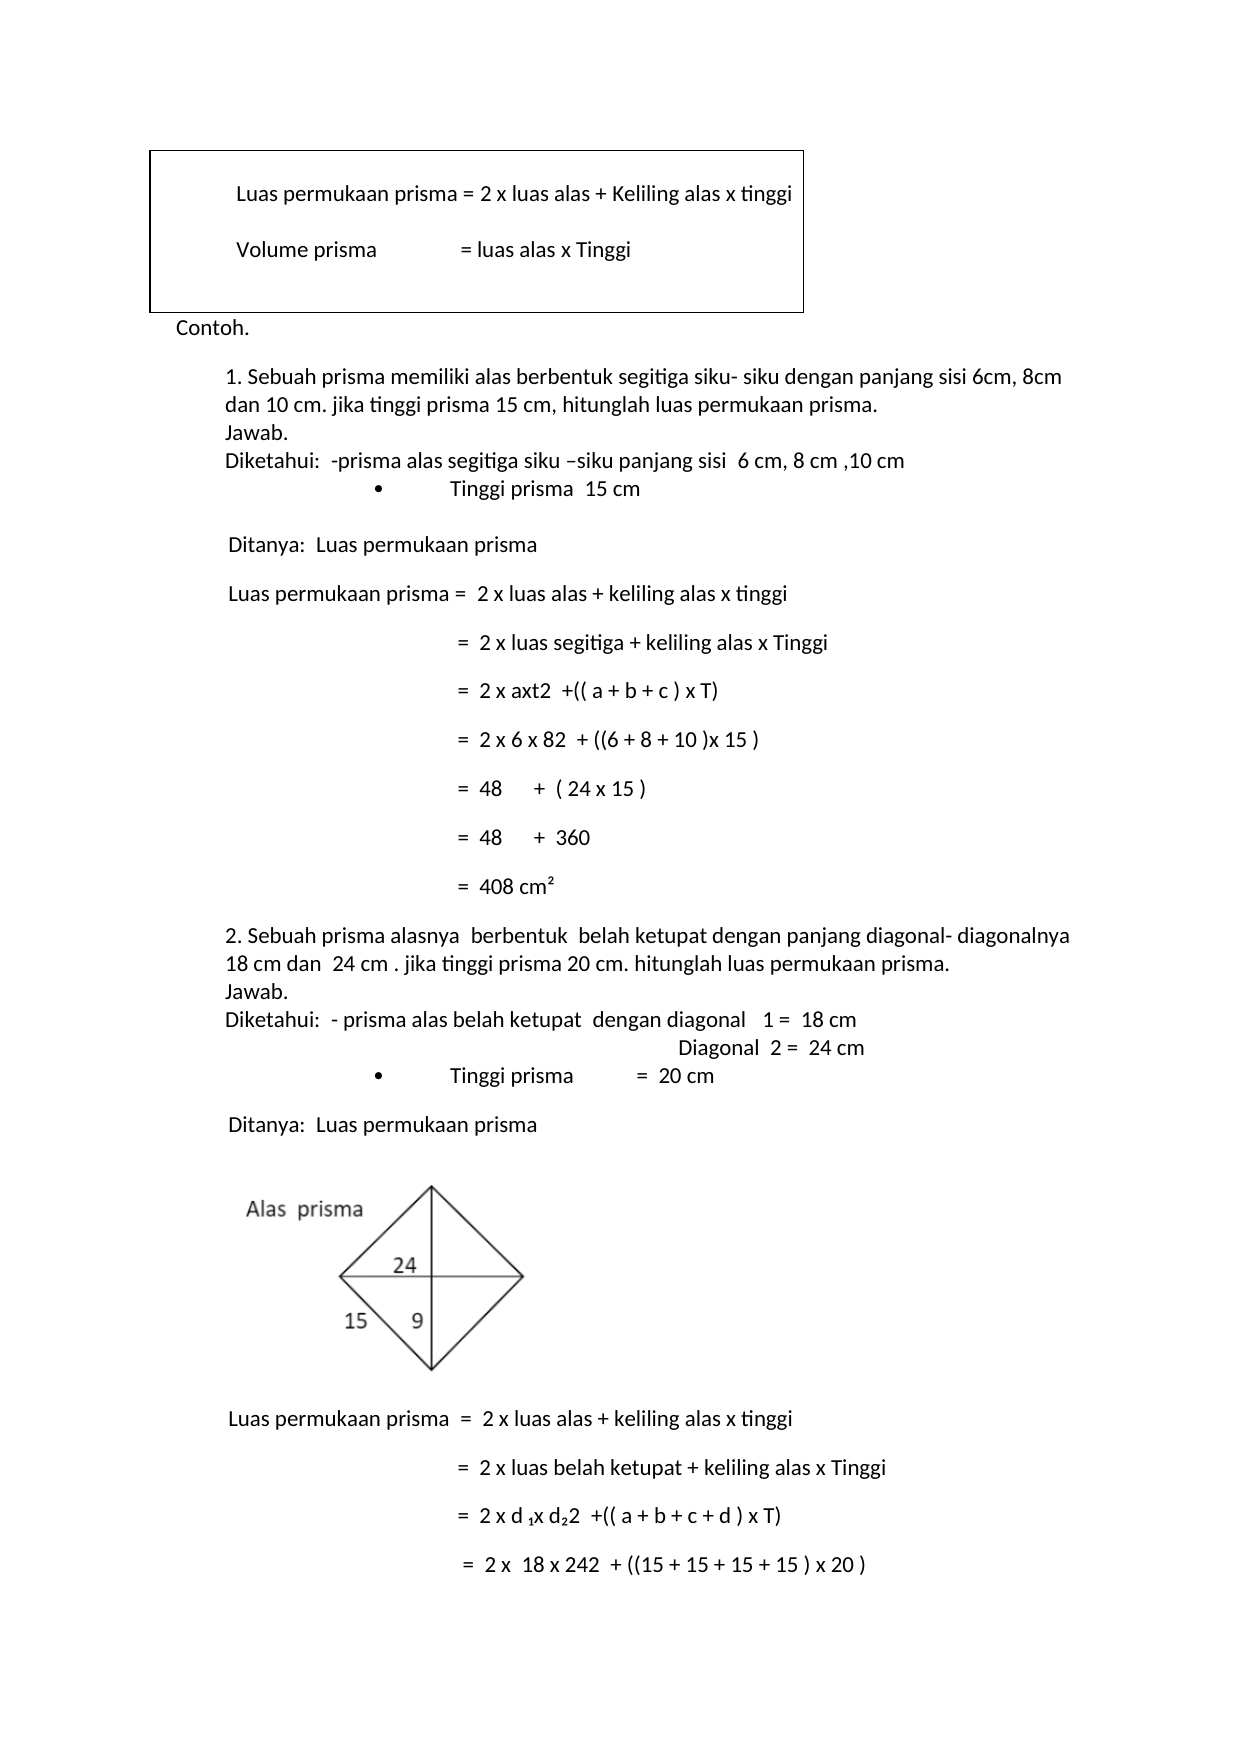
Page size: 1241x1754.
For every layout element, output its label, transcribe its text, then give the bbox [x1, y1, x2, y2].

table_header Luas permukaan prisma = 2 x luas alas + Keliling alas x tinggi Volume prisma = luas alas x Tinggi [151, 151, 803, 312]
list Tinggi prisma = 20 cm [375, 1061, 1090, 1089]
text Jawab. [225, 418, 1090, 446]
text = 2 x d ₁x d₂2 +(( a + b + c + d ) x T) [150, 1502, 1090, 1529]
text Jawab. [225, 977, 1090, 1005]
text = 2 x luas segitiga + keliling alas x Tinggi [150, 628, 1090, 656]
text 1. Sebuah prisma memiliki alas berbentuk segitiga siku- siku dengan panjang sisi 6cm, 8cm dan 10 cm. jika tinggi prisma 15 cm, hitunglah luas permukaan prisma. [225, 362, 1090, 418]
text = 2 x luas belah ketupat + keliling alas x Tinggi [150, 1453, 1090, 1481]
text Diagonal 2 = 24 cm [225, 1033, 1090, 1061]
text Diketahui: -prisma alas segitiga siku –siku panjang sisi 6 cm, 8 cm ,10 cm [225, 446, 1090, 474]
text Luas permukaan prisma = 2 x luas alas + keliling alas x tinggi [150, 579, 1090, 607]
text 2. Sebuah prisma alasnya berbentuk belah ketupat dengan panjang diagonal- diagonalnya 18 cm dan 24 cm . jika tinggi prisma 20 cm. hitunglah luas permukaan prisma. [225, 921, 1090, 977]
text = 2 x 18 x 242 + ((15 + 15 + 15 + 15 ) x 20 ) [150, 1550, 1090, 1578]
text = 408 cm² [150, 872, 1090, 900]
text = 48 + 360 [150, 823, 1090, 851]
text Contoh. [150, 313, 1090, 341]
text Diketahui: - prisma alas belah ketupat dengan diagonal 1 = 18 cm [225, 1005, 1090, 1033]
list Tinggi prisma 15 cm [375, 474, 1090, 502]
text Luas permukaan prisma = 2 x luas alas + keliling alas x tinggi [150, 1404, 1090, 1432]
text = 2 x 6 x 82 + ((6 + 8 + 10 )x 15 ) [150, 725, 1090, 753]
text = 48 + ( 24 x 15 ) [150, 774, 1090, 802]
text Ditanya: Luas permukaan prisma [150, 530, 1090, 558]
text = 2 x axt2 +(( a + b + c ) x T) [150, 677, 1090, 704]
text Ditanya: Luas permukaan prisma [150, 1110, 1090, 1138]
